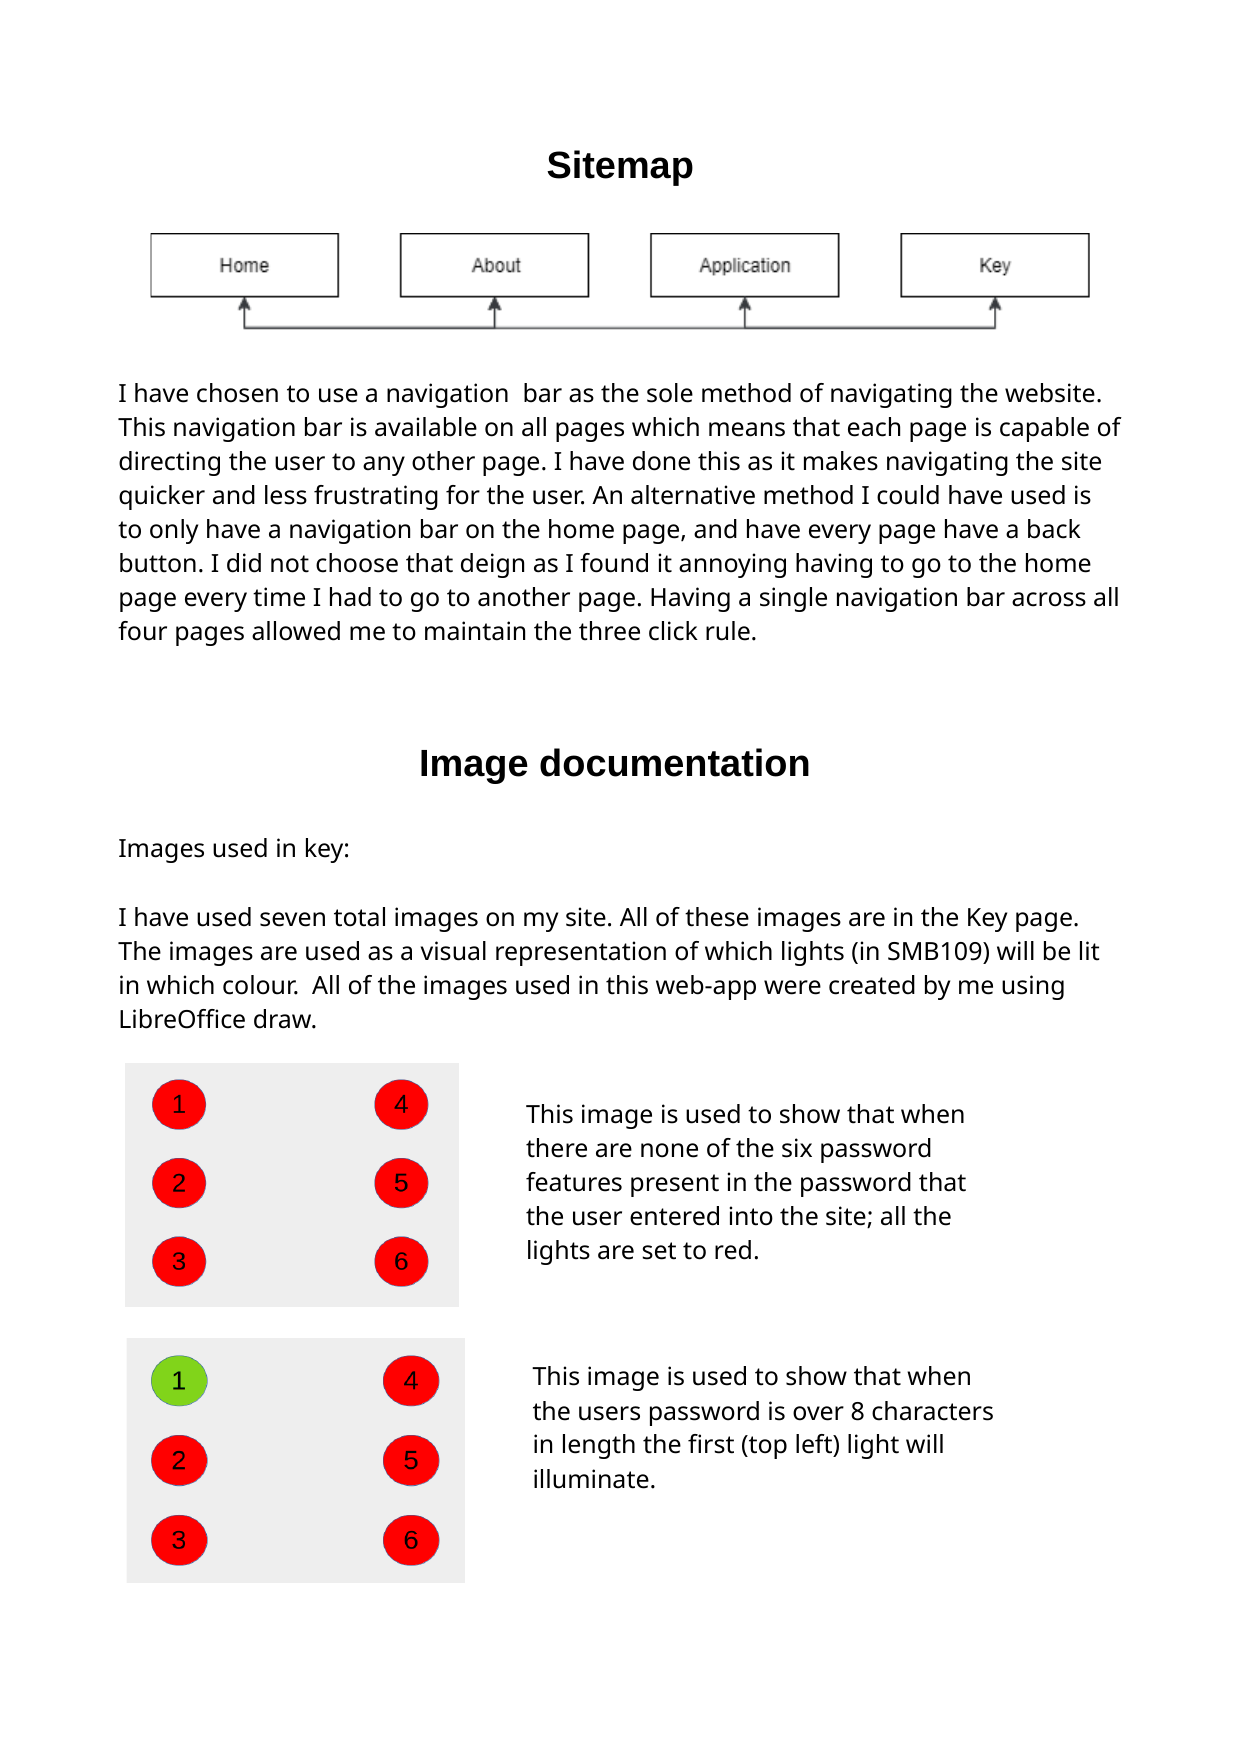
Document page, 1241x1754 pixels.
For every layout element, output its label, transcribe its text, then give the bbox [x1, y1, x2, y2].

text I have used seven total images on my site. All of these images are in the Key page. The images are used as a visual representation of which lights (in SMB109) will be lit in which colour. All of the images used in this web-app were created by me using LibreOffice draw. [118, 899, 1122, 1035]
picture [125, 1063, 459, 1307]
text Images used in key: [118, 831, 1122, 865]
text I have chosen to use a navigation bar as the sole method of navigating the website. This navigation bar is available on all pages which means that each page is capable of directing the user to any other page. I have done this as it makes navigating the site quicker and less frustrating for the user. An alternative method I could have used is to only have a navigation bar on the home page, and have every page have a back button. I did not choose that deign as I found it annoying having to go to the home page every time I had to go to another page. Having a single navigation bar across all four pages allowed me to maintain the three click rule. [118, 375, 1122, 648]
subtitle Sitemap [118, 143, 1122, 187]
subtitle Image documentation [118, 741, 1122, 784]
picture [126, 1338, 465, 1583]
picture [150, 233, 1090, 342]
